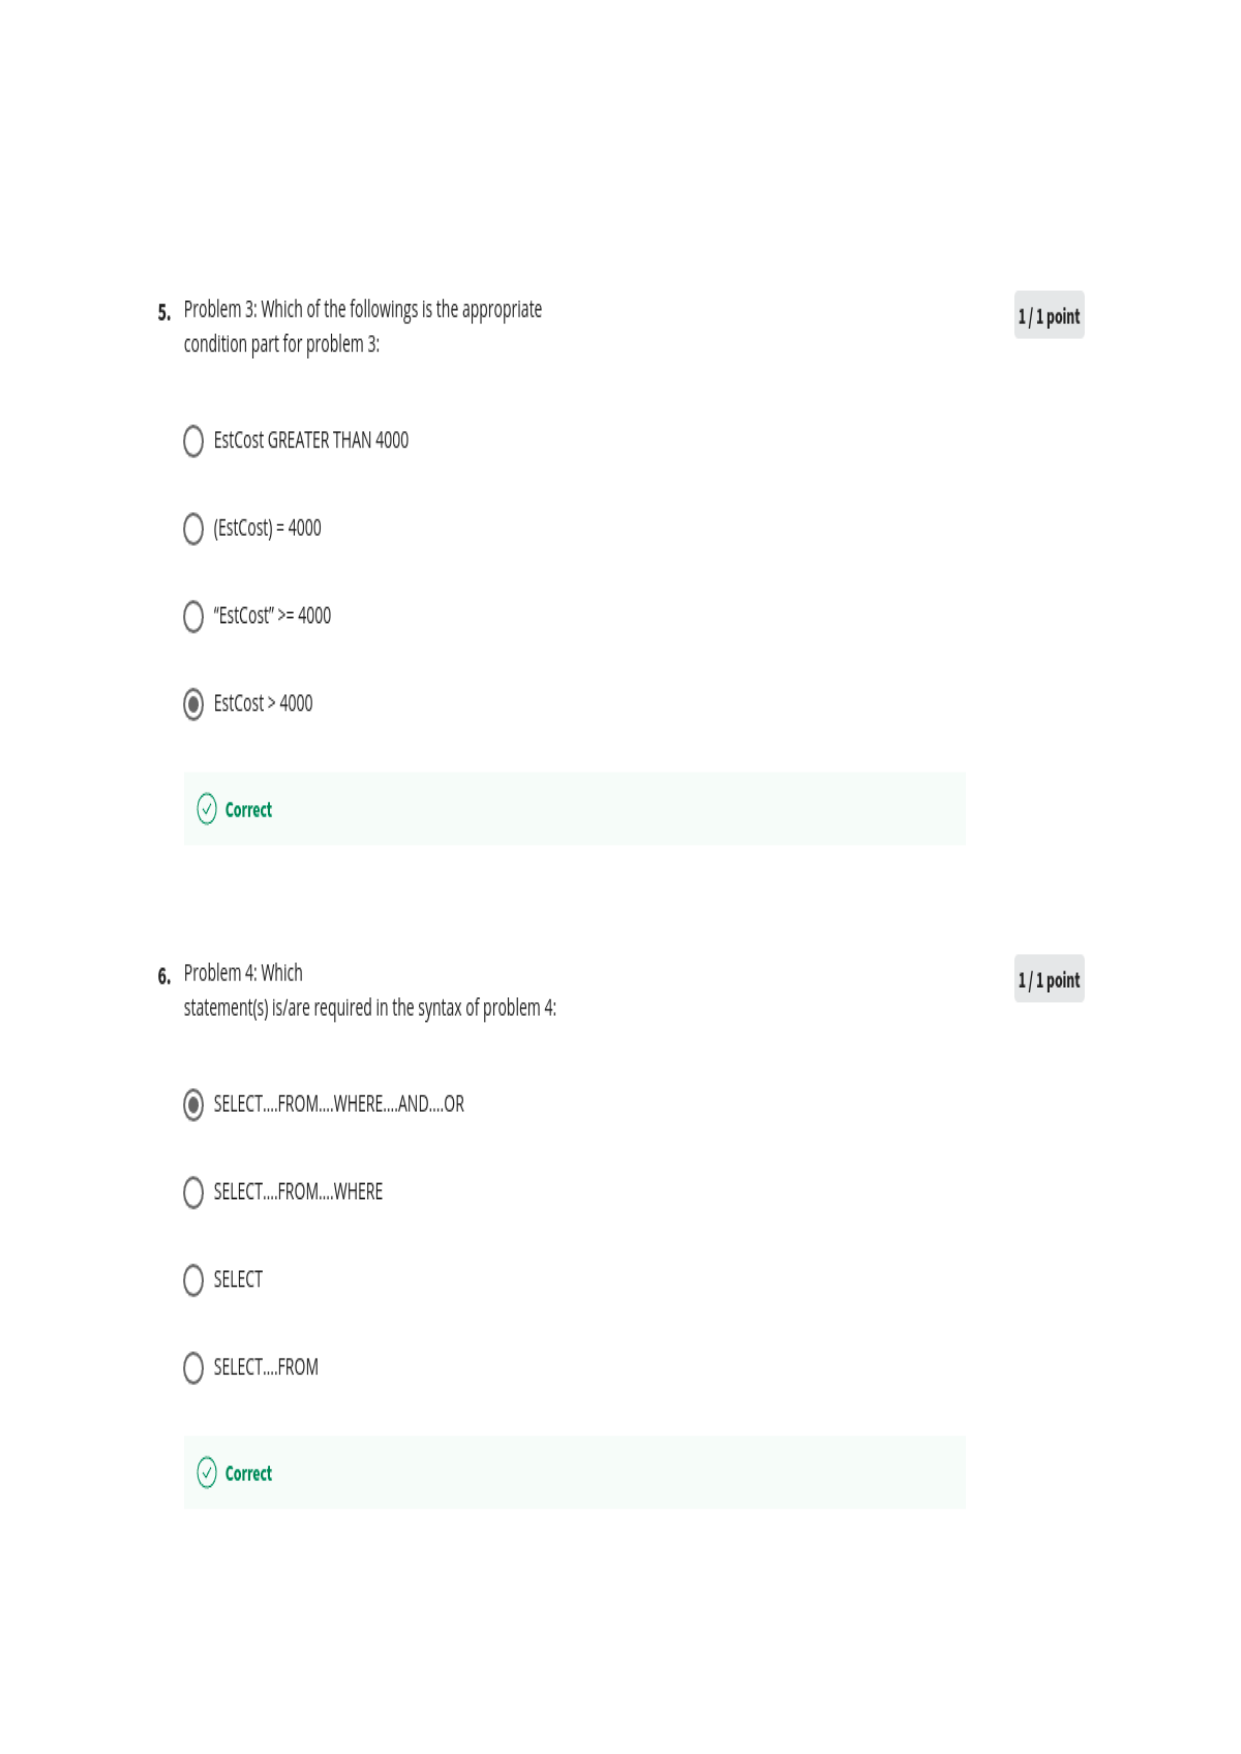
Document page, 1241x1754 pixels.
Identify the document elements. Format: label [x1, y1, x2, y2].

picture [118, 238, 1123, 1534]
